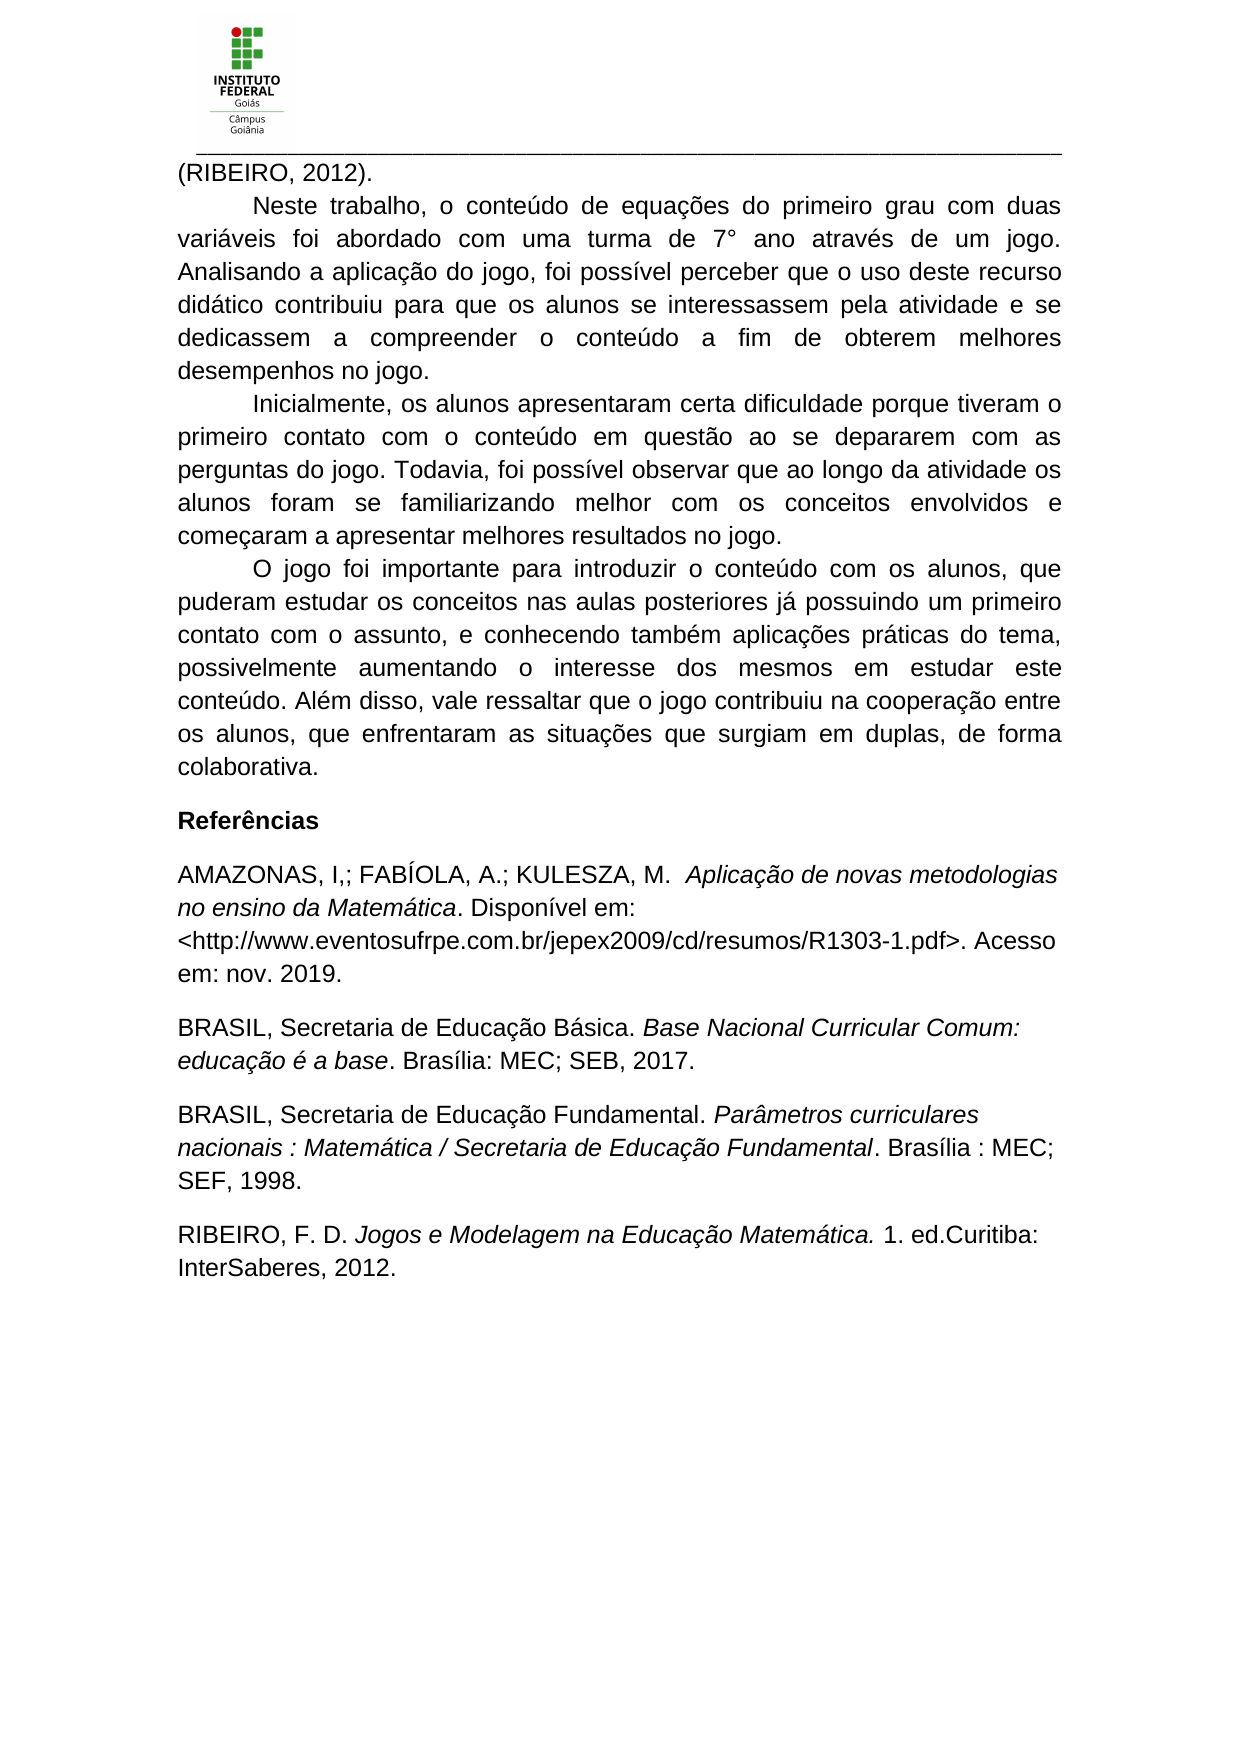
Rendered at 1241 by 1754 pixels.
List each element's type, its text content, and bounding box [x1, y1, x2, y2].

text BRASIL, Secretaria de Educação Básica. Base Nacional Curricular Comum: educação é a base. Brasília: MEC; SEB, 2017. [177, 1013, 1063, 1074]
text (RIBEIRO, 2012). [177, 158, 1063, 187]
text Inicialmente, os alunos apresentaram certa dificuldade porque tiveram o primeiro contato com o conteúdo em questão ao se depararem com as perguntas do jogo. Todavia, foi possível observar que ao longo da atividade os alunos foram se familiarizando melhor com os conceitos envolvidos e começaram a apresentar melhores resultados no jogo. [177, 389, 1063, 550]
picture [198, 12, 296, 151]
text Referências [177, 806, 1063, 835]
text AMAZONAS, I,; FABÍOLA, A.; KULESZA, M. Aplicação de novas metodologias no ensino da Matemática. Disponível em: <http://www.eventosufrpe.com.br/jepex2009/cd/resumos/R1303-1.pdf>. Acesso em: nov. 2019. [177, 860, 1063, 988]
text O jogo foi importante para introduzir o conteúdo com os alunos, que puderam estudar os conceitos nas aulas posteriores já possuindo um primeiro contato com o assunto, e conhecendo também aplicações práticas do tema, possivelmente aumentando o interesse dos mesmos em estudar este conteúdo. Além disso, vale ressaltar que o jogo contribuiu na cooperação entre os alunos, que enfrentaram as situações que surgiam em duplas, de forma colaborativa. [177, 554, 1063, 781]
text Neste trabalho, o conteúdo de equações do primeiro grau com duas variáveis foi abordado com uma turma de 7° ano através de um jogo. Analisando a aplicação do jogo, foi possível perceber que o uso deste recurso didático contribuiu para que os alunos se interessassem pela atividade e se dedicassem a compreender o conteúdo a fim de obterem melhores desempenhos no jogo. [177, 191, 1063, 385]
text BRASIL, Secretaria de Educação Fundamental. Parâmetros curriculares nacionais : Matemática / Secretaria de Educação Fundamental. Brasília : MEC; SEF, 1998. [177, 1100, 1063, 1194]
text RIBEIRO, F. D. Jogos e Modelagem na Educação Matemática. 1. ed.Curitiba: InterSaberes, 2012. [177, 1219, 1063, 1281]
